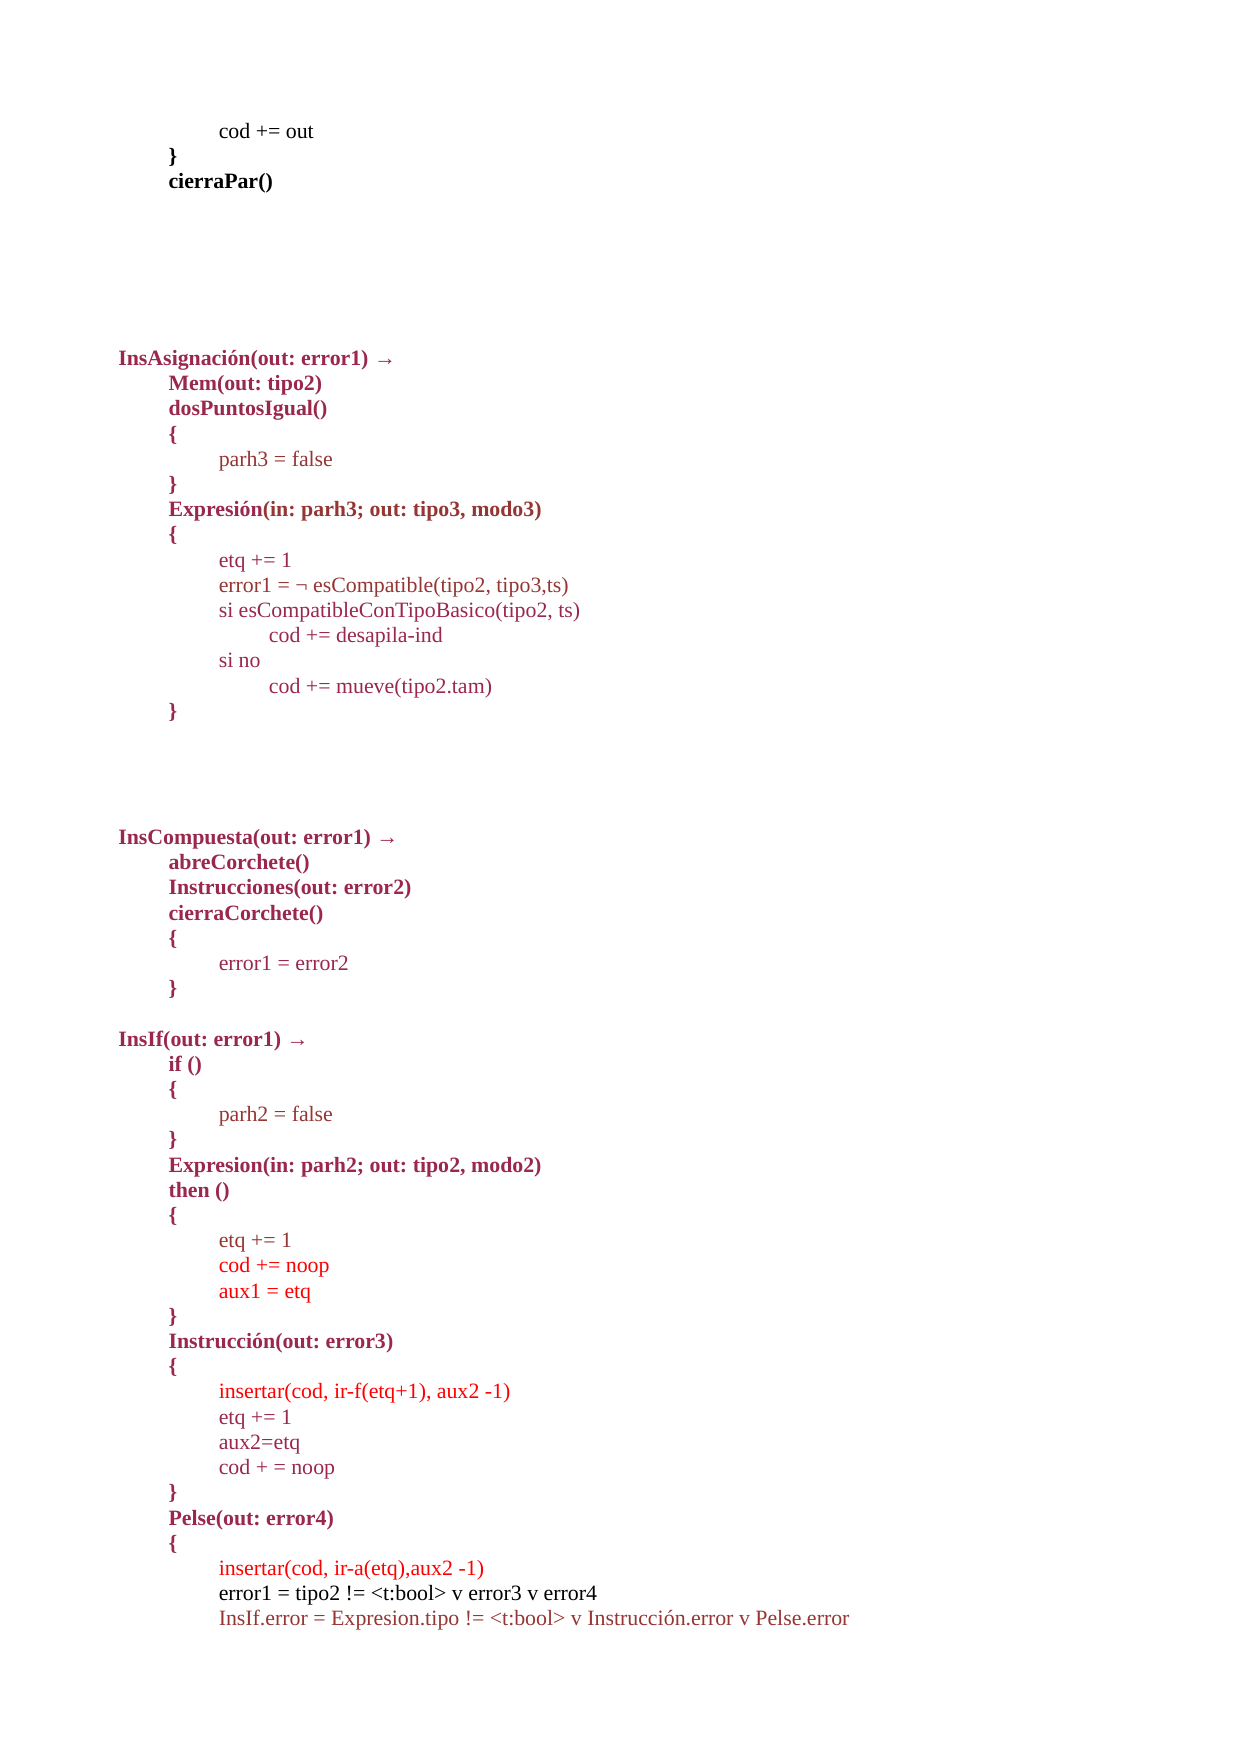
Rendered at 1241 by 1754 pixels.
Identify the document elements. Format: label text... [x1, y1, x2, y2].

text cod += noop [168, 1252, 1122, 1278]
text } [168, 1479, 1122, 1504]
text { [168, 421, 1122, 446]
text aux2=etq [118, 1429, 1122, 1454]
text si esCompatibleConTipoBasico(tipo2, ts) [168, 597, 1122, 622]
text Pelse(out: error4) [168, 1504, 1122, 1530]
text aux1 = etq [168, 1278, 1122, 1303]
text cierraPar() [168, 168, 1122, 194]
text } [168, 698, 1122, 723]
text Mem(out: tipo2) [168, 370, 1122, 395]
text parh3 = false [168, 446, 1122, 471]
text if () [118, 1051, 1122, 1076]
text insertar(cod, ir-a(etq),aux2 -1) [168, 1555, 1122, 1580]
text etq += 1 [168, 1227, 1122, 1252]
text cierraCorchete() [168, 899, 1122, 925]
text cod += desapila-ind [168, 622, 1122, 647]
text error1 = ¬ esCompatible(tipo2, tipo3,ts) [168, 572, 1122, 597]
text } [168, 975, 1122, 1000]
text cod += out [168, 118, 1122, 143]
text abreCorchete() [118, 849, 1122, 874]
text { [168, 1076, 1122, 1101]
text Instrucción(out: error3) [168, 1328, 1122, 1353]
text { [168, 925, 1122, 950]
text InsCompuesta(out: error1) → [118, 824, 1122, 849]
text { [168, 1202, 1122, 1227]
text si no [168, 647, 1122, 673]
text etq += 1 [168, 547, 1122, 572]
text { [168, 1530, 1122, 1555]
text } [168, 143, 1122, 168]
text Expresion(in: parh2; out: tipo2, modo2) [168, 1152, 1122, 1177]
text parh2 = false [168, 1101, 1122, 1126]
text etq += 1 [118, 1404, 1122, 1429]
text { [168, 521, 1122, 547]
text insertar(cod, ir-f(etq+1), aux2 -1) [168, 1378, 1122, 1404]
text } [168, 471, 1122, 496]
text InsAsignación(out: error1) → [118, 345, 1122, 370]
text Instrucciones(out: error2) [168, 874, 1122, 899]
text cod + = noop [118, 1454, 1122, 1479]
text { [168, 1353, 1122, 1378]
text error1 = tipo2 != <t:bool> v error3 v error4 [168, 1580, 1122, 1605]
text InsIf.error = Expresion.tipo != <t:bool> v Instrucción.error v Pelse.error [168, 1605, 1122, 1631]
text Expresión(in: parh3; out: tipo3, modo3) [168, 496, 1122, 521]
text } [168, 1303, 1122, 1328]
text cod += mueve(tipo2.tam) [168, 673, 1122, 698]
text then () [168, 1177, 1122, 1202]
text error1 = error2 [168, 950, 1122, 975]
text InsIf(out: error1) → [118, 1026, 1122, 1051]
text dosPuntosIgual() [168, 395, 1122, 421]
text } [168, 1126, 1122, 1152]
